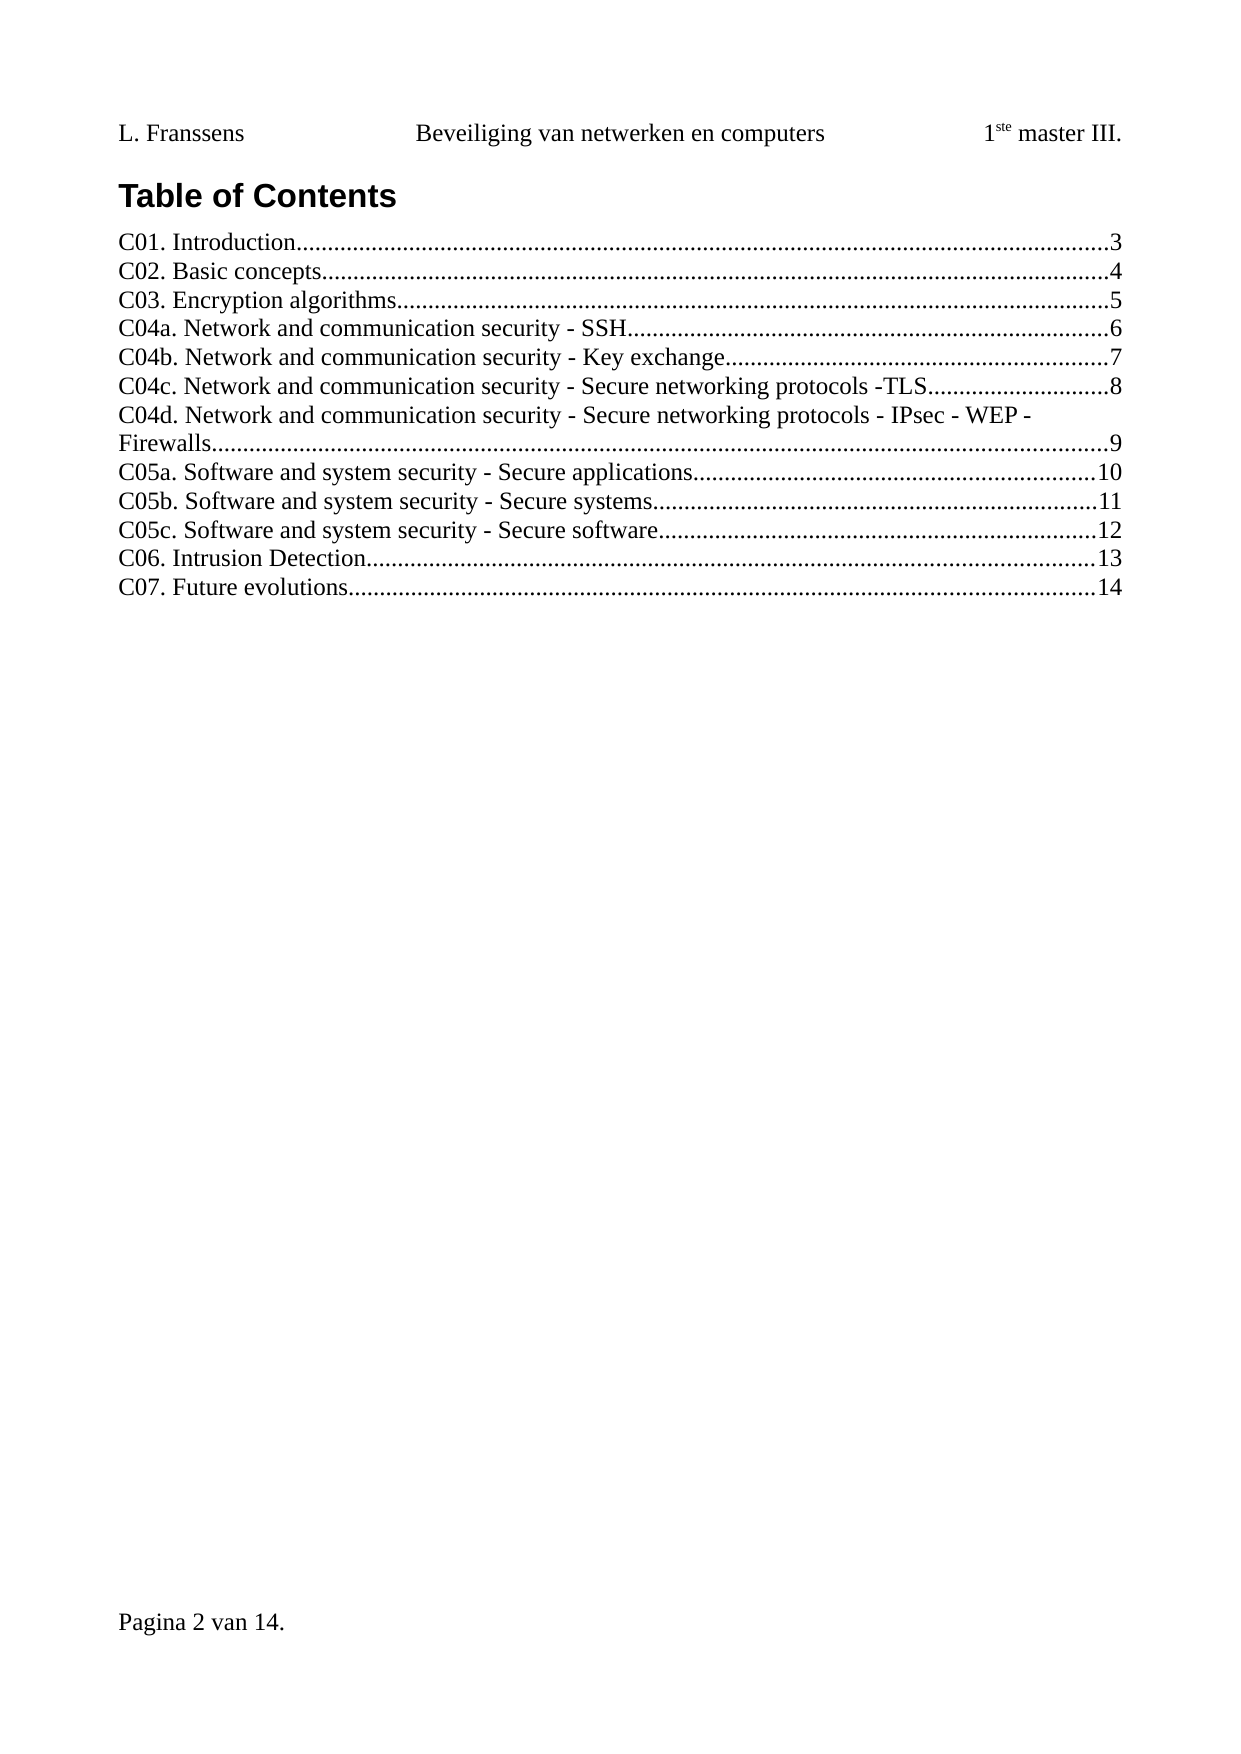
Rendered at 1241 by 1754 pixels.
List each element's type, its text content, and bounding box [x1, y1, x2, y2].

text C05b. Software and system security - Secure systems 11 [118, 486, 1122, 515]
text C05c. Software and system security - Secure software 12 [118, 515, 1122, 543]
text C04d. Network and communication security - Secure networking protocols - IPsec - WEP - Firewalls 9 [118, 400, 1122, 457]
text C02. Basic concepts 4 [118, 256, 1122, 285]
subtitle Table of Contents [118, 176, 1122, 215]
text C04b. Network and communication security - Key exchange 7 [118, 342, 1122, 371]
text C07. Future evolutions 14 [118, 572, 1122, 601]
text C01. Introduction 3 [118, 227, 1122, 256]
text C03. Encryption algorithms 5 [118, 285, 1122, 313]
text C05a. Software and system security - Secure applications 10 [118, 457, 1122, 486]
text C04c. Network and communication security - Secure networking protocols -TLS 8 [118, 371, 1122, 400]
text C04a. Network and communication security - SSH 6 [118, 313, 1122, 342]
text C06. Intrusion Detection 13 [118, 543, 1122, 572]
